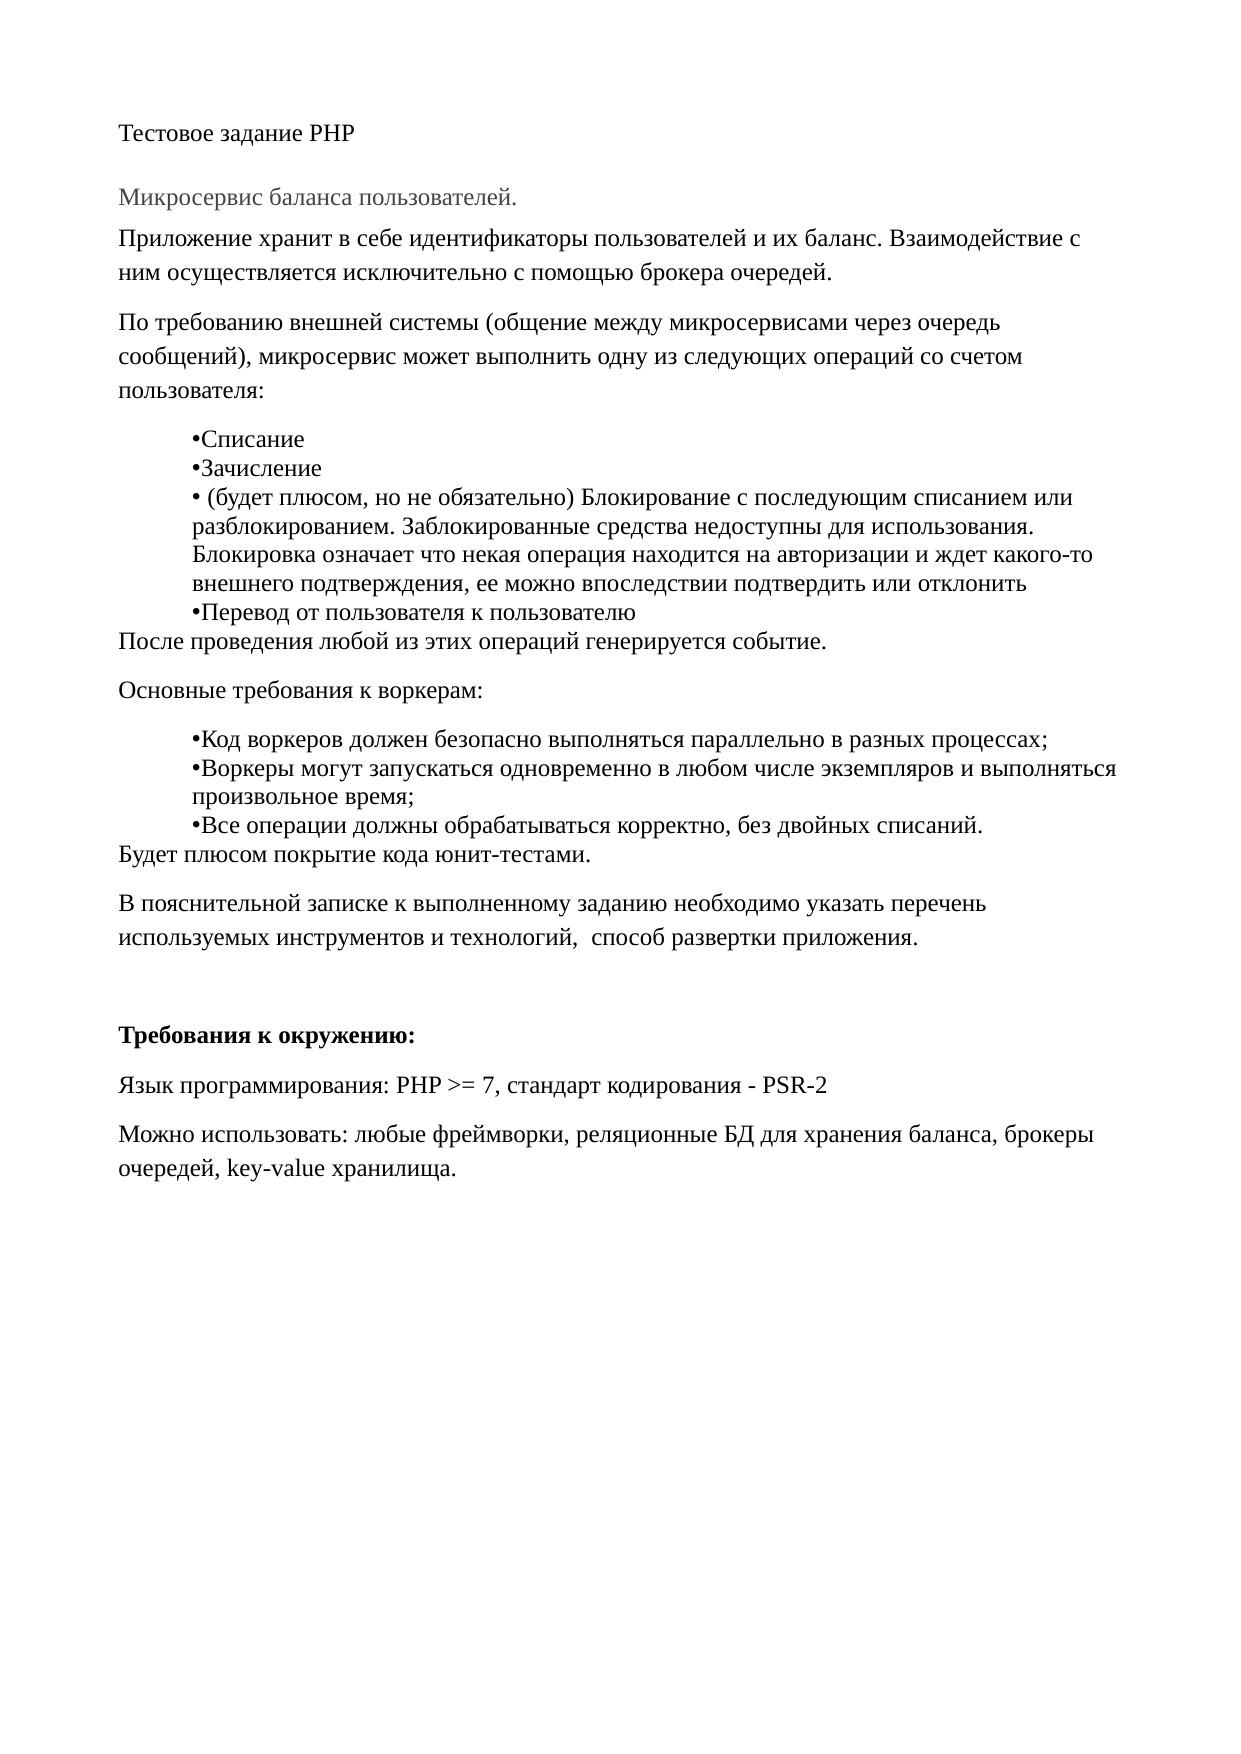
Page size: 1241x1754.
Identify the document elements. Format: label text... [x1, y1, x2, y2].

list Все операции должны обрабатываться корректно, без двойных списаний. [118, 810, 1122, 839]
list Списание [118, 424, 1122, 453]
text По требованию внешней системы (общение между микросервисами через очередь сообщений), микросервис может выполнить одну из следующих операций со счетом пользователя: [118, 307, 1122, 404]
list Код воркеров должен безопасно выполняться параллельно в разных процессах; [118, 724, 1122, 753]
text Тестовое задание PHP [118, 118, 1122, 147]
text Приложение хранит в себе идентификаторы пользователей и их баланс. Взаимодействие с ним осуществляется исключительно с помощью брокера очередей. [118, 223, 1122, 286]
list Зачисление [118, 453, 1122, 482]
text После проведения любой из этих операций генерируется событие. [118, 626, 1122, 654]
subtitle Микросервис баланса пользователей. [118, 182, 1122, 211]
list Перевод от пользователя к пользователю [118, 597, 1122, 626]
text В пояснительной записке к выполненному заданию необходимо указать перечень используемых инструментов и технологий, способ развертки приложения. [118, 888, 1122, 951]
text Можно использовать: любые фреймворки, реляционные БД для хранения баланса, брокеры очередей, key-value хранилища. [118, 1119, 1122, 1182]
text Основные требования к воркерам: [118, 675, 1122, 704]
list Воркеры могут запускаться одновременно в любом числе экземпляров и выполняться произвольное время; [118, 753, 1122, 810]
list (будет плюсом, но не обязательно) Блокирование с последующим списанием или разблокированием. Заблокированные средства недоступны для использования. Блокировка означает что некая операция находится на авторизации и ждет какого-то внешнего подтверждения, ее можно впоследствии подтвердить или отклонить [118, 482, 1122, 597]
text Требования к окружению: [118, 1021, 1122, 1049]
text Будет плюсом покрытие кода юнит-тестами. [118, 839, 1122, 868]
text Язык программирования: PHP >= 7, стандарт кодирования - PSR-2 [118, 1070, 1122, 1098]
